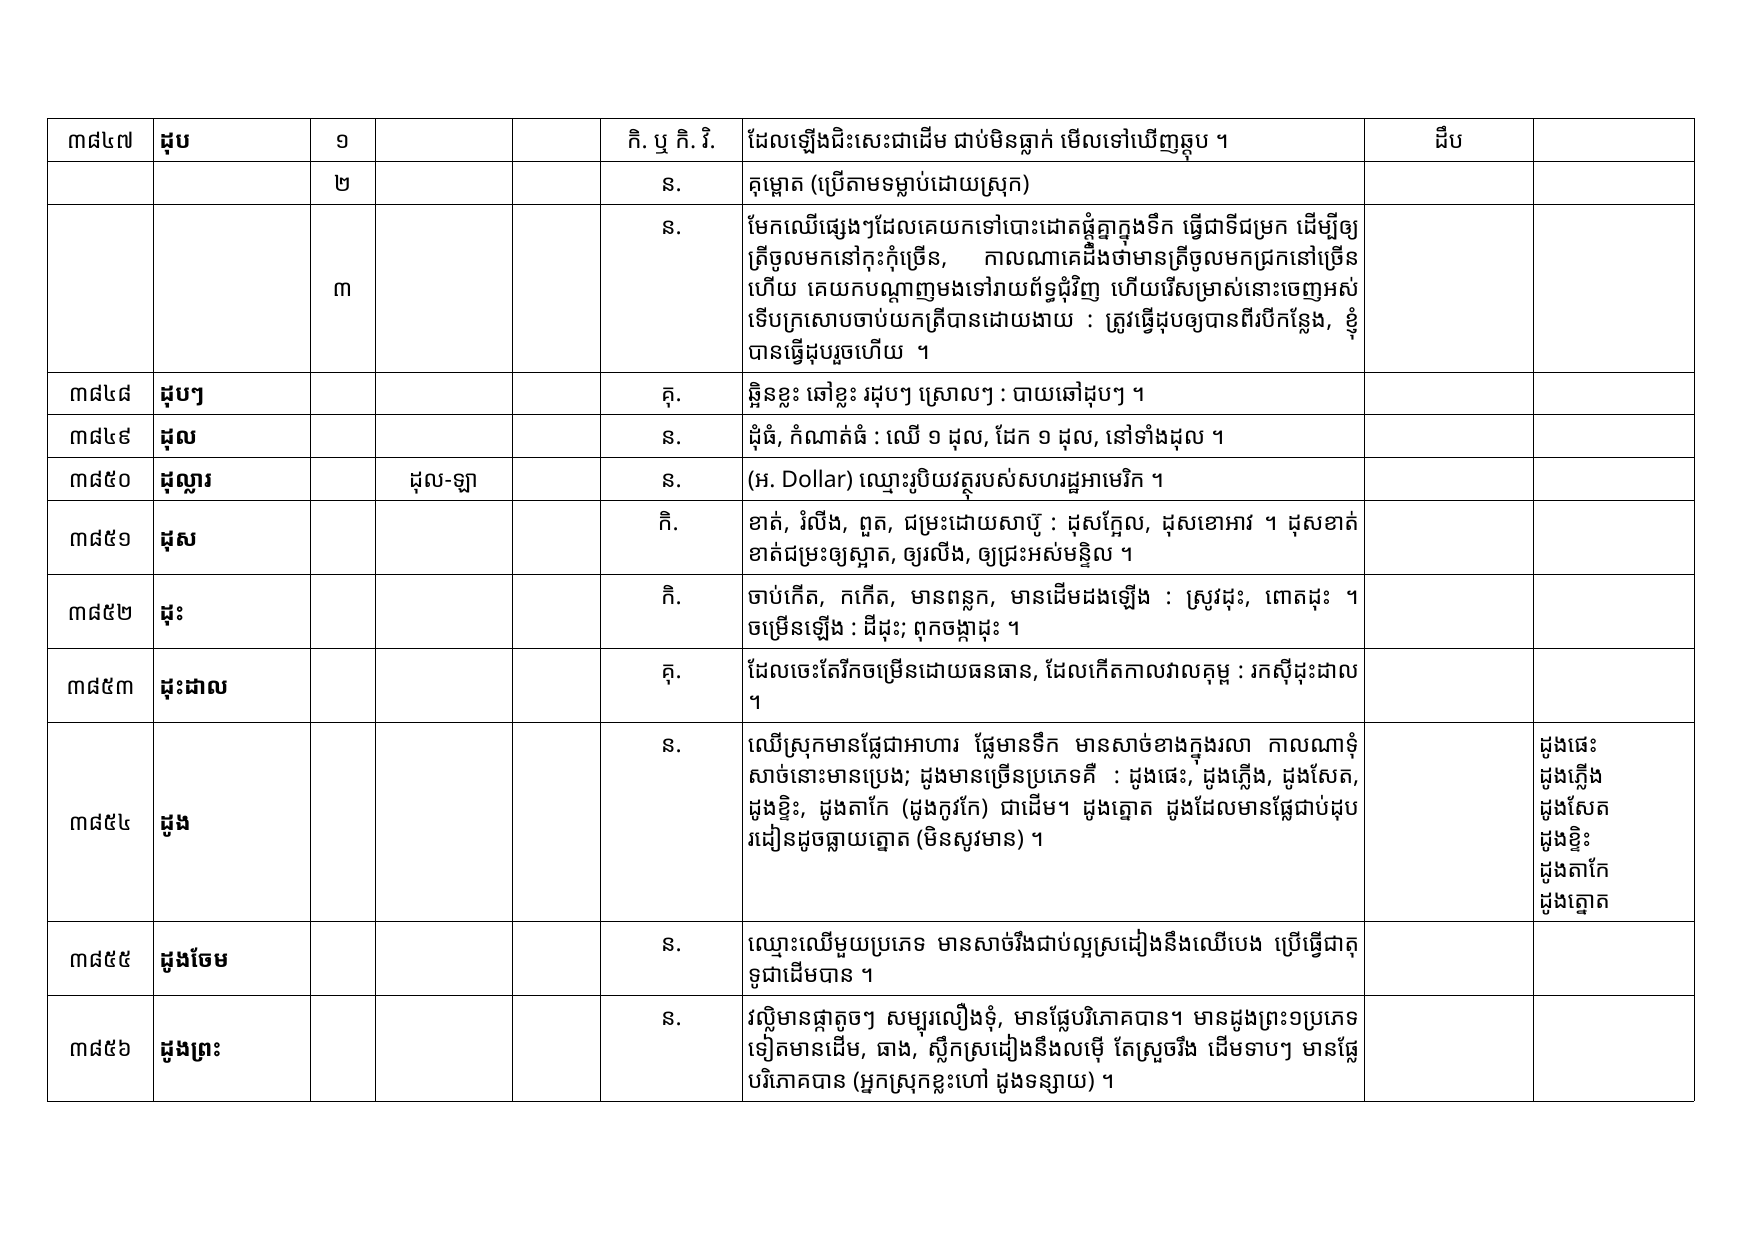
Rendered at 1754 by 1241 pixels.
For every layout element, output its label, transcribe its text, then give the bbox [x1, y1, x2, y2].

table_cell ៣៨៥១ [48, 501, 153, 574]
table_cell [1534, 575, 1694, 648]
table_cell មែក​ឈើ​ផ្សេង​ៗ​ដែល​គេ​យក​ទៅ​បោះ​ដោត​ផ្ដុំ​គ្នា​ក្នុង​ទឹក ធ្វើ​ជា​ទី​ជម្រក ដើម្បី​ឲ្យ​ត្រី​ចូល​មក​នៅ​កុះ​កុំ​ច្រើន, កាល​ណា​គេ​ដឹង​ថា​មាន​ត្រី​ចូល​មក​ជ្រក​នៅ​ច្រើន​ហើយ គេ​យក​បណ្ដាញ​មង​ទៅ​រាយ​ព័ទ្ធ​ជុំ​វិញ ហើយ​រើ​សម្រាស់​នោះ​ចេញ​អស់ ទើប​ក្រសោប​ចាប់​យក​ត្រី​បាន​ដោយ​ងាយ : ត្រូវ​ធ្វើ​ដុប​ឲ្យ​បាន​ពីរ​បី​កន្លែង, ខ្ញុំ​បាន​ធ្វើ​ដុប​រួច​ហើយ ។ [743, 205, 1364, 372]
table_cell ឆ្អិន​ខ្លះ ឆៅ​ខ្លះ រដុប​ៗ ស្រោល​ៗ : បាយ​ឆៅ​ដុប​ៗ ។ [743, 373, 1364, 414]
table_cell [376, 649, 512, 722]
table_cell ន. [601, 162, 742, 204]
table_cell ៣៨៤៨ [48, 373, 153, 414]
table_cell [1365, 205, 1533, 372]
table_cell [376, 996, 512, 1101]
table_cell ៣៨៤៩ [48, 415, 153, 457]
table_cell កិ. [601, 575, 742, 648]
table_cell [1534, 922, 1694, 995]
table_cell [311, 575, 375, 648]
table_cell [1534, 415, 1694, 457]
table_cell [513, 373, 600, 414]
table_cell [1534, 501, 1694, 574]
table_cell [513, 458, 600, 500]
table_cell ៣៨៥០ [48, 458, 153, 500]
table_cell ដុំ​ធំ, កំណាត់​ធំ : ឈើ ១ ដុល, ដែក ១ ដុល, នៅ​ទាំង​ដុល ។ [743, 415, 1364, 457]
table_cell [1365, 415, 1533, 457]
table_cell ដឹប [1365, 119, 1533, 161]
table_cell [513, 119, 600, 161]
table_cell [513, 501, 600, 574]
table_cell [376, 415, 512, 457]
table_cell ន. [601, 205, 742, 372]
table_cell ដូង​ព្រះ [154, 996, 310, 1101]
table_cell [1534, 162, 1694, 204]
table_cell [376, 723, 512, 921]
table_cell [376, 373, 512, 414]
table_cell [1365, 458, 1533, 500]
table_cell ដុះ [154, 575, 310, 648]
table_cell ដុប [154, 119, 310, 161]
table_cell វល្លិ​មាន​ផ្កា​តូច​ៗ សម្បុរ​លឿង​ទុំ, មាន​ផ្លែ​បរិភោគ​បាន។ មាន​ដូង​ព្រះ​១​ប្រភេទ​ទៀត​មាន​ដើម, ធាង, ស្លឹក​ស្រដៀង​នឹង​លម៉ើ តែ​ស្រួច​រឹង ដើម​ទាប​ៗ មាន​ផ្លែ​បរិភោគ​បាន (អ្នក​ស្រុក​ខ្លះ​ហៅ ដូង​ទន្សាយ) ។ [743, 996, 1364, 1101]
table_cell កិ. ឬ កិ. វិ. [601, 119, 742, 161]
table_cell គុ. [601, 373, 742, 414]
table_cell ៣ [311, 205, 375, 372]
table_cell [311, 996, 375, 1101]
table_cell ឈ្មោះ​ឈើ​មួយ​ប្រភេទ មាន​សាច់​រឹង​ជាប់​ល្អ​ស្រដៀង​នឹង​ឈើ​បេង ប្រើ​ធ្វើ​ជា​តុ​ទូ​ជាដើម​បាន ។ [743, 922, 1364, 995]
table_cell [1365, 162, 1533, 204]
table_cell ដុល-ឡា [376, 458, 512, 500]
table_cell [311, 922, 375, 995]
table_cell [1365, 922, 1533, 995]
table_cell គុម្ពោត (ប្រើ​តាម​ទម្លាប់​ដោយ​ស្រុក) [743, 162, 1364, 204]
table_cell [311, 501, 375, 574]
table_cell ខាត់, រំលីង, ពួត, ជម្រះ​ដោយ​សាប៊ូ : ដុស​ក្អែល, ដុស​ខោ​អាវ ។ ដុស​ខាត់ ខាត់​ជម្រះ​ឲ្យ​ស្អាត, ឲ្យ​រលីង, ឲ្យ​ជ្រះ​អស់​មន្ទិល ។ [743, 501, 1364, 574]
table_cell [1365, 575, 1533, 648]
table_cell [513, 723, 600, 921]
table_cell ៣៨៥៦ [48, 996, 153, 1101]
table_cell [1534, 205, 1694, 372]
table_cell ដែល​ចេះ​តែ​រីក​ចម្រើន​ដោយ​ធនធាន, ដែល​កើត​កាល​វាល​គុម្ព : រក​ស៊ី​ដុះដាល ។ [743, 649, 1364, 722]
table_cell [513, 922, 600, 995]
table_cell ឈើ​ស្រុក​មាន​ផ្លែ​ជា​អាហារ ផ្លែ​មាន​ទឹក មាន​សាច់​ខាង​ក្នុង​រលា​ កាល​ណា​ទុំ​សាច់​នោះ​មាន​ប្រេង; ដូង​មាន​ច្រើន​ប្រភេទ​គឺ : ដូង​ផេះ, ដូង​ភ្លើង, ដូង​សែត, ដូង​ខ្ទិះ, ដូង​តាកែ (ដូង​កូវកែ) ជាដើម។ ដូង​ត្នោត ដូង​ដែល​មាន​ផ្លែ​ជាប់​ដុប​រដៀន​ដូច​ធ្លាយ​ត្នោត (មិន​សូវ​មាន) ។ [743, 723, 1364, 921]
table_cell [513, 415, 600, 457]
table_cell [1365, 723, 1533, 921]
table_cell [1534, 458, 1694, 500]
table_cell [1365, 373, 1533, 414]
table_cell [513, 575, 600, 648]
table_cell [48, 162, 153, 204]
table_cell [376, 575, 512, 648]
table_cell [513, 205, 600, 372]
table_cell [1534, 649, 1694, 722]
table_cell [513, 649, 600, 722]
table_cell [1534, 996, 1694, 1101]
table_cell [376, 922, 512, 995]
table_cell [311, 723, 375, 921]
table_cell ដុស [154, 501, 310, 574]
table_cell ដុះដាល [154, 649, 310, 722]
table_cell [311, 458, 375, 500]
table_cell ៣៨៥៣ [48, 649, 153, 722]
table_cell ៣៨៤៧ [48, 119, 153, 161]
table_cell ន. [601, 996, 742, 1101]
table_cell [1365, 501, 1533, 574]
table_cell [513, 996, 600, 1101]
table_cell [311, 649, 375, 722]
table_cell ន. [601, 458, 742, 500]
table_cell [48, 205, 153, 372]
table_cell [311, 373, 375, 414]
table_cell [1365, 996, 1533, 1101]
table_cell [513, 162, 600, 204]
table_cell (អ. Dollar) ឈ្មោះ​រូបិយវត្ថុ​របស់​សហរដ្ឋ​អាមេរិក ។ [743, 458, 1364, 500]
table_cell [1534, 373, 1694, 414]
table_cell [154, 162, 310, 204]
table_cell ៣៨៥៥ [48, 922, 153, 995]
table_cell ន. [601, 723, 742, 921]
table_cell ដុល្លារ [154, 458, 310, 500]
table_cell [376, 119, 512, 161]
table_cell [376, 501, 512, 574]
table_cell គុ. [601, 649, 742, 722]
table_cell ដុប​ៗ [154, 373, 310, 414]
table_cell [376, 162, 512, 204]
table_cell ដូង​ផេះ ដូង​ភ្លើង ដូង​សែត ដូង​ខ្ទិះ ដូង​តាកែ ដូង​ត្នោត [1534, 723, 1694, 921]
table_cell កិ. [601, 501, 742, 574]
table_cell ដុល [154, 415, 310, 457]
table_cell ដូង [154, 723, 310, 921]
table_cell [154, 205, 310, 372]
table_cell [1534, 119, 1694, 161]
table_cell [1365, 649, 1533, 722]
table_cell ដែល​ឡើង​ជិះ​សេះ​ជាដើម ជាប់​មិន​ធ្លាក់ មើល​ទៅ​ឃើញ​ឆ្ដុប ។ [743, 119, 1364, 161]
table_cell ៣៨៥៤ [48, 723, 153, 921]
table_cell ១ [311, 119, 375, 161]
table_cell ន. [601, 415, 742, 457]
table_cell ២ [311, 162, 375, 204]
table_cell [311, 415, 375, 457]
table_cell ចាប់​កើត, កកើត, មាន​ពន្លក, មាន​ដើម​ដង​ឡើង : ស្រូវ​ដុះ, ពោត​ដុះ ។ ចម្រើន​ឡើង : ដី​ដុះ; ពុក​ចង្កា​ដុះ ។ [743, 575, 1364, 648]
table_cell ន. [601, 922, 742, 995]
table_cell [376, 205, 512, 372]
table_cell ៣៨៥២ [48, 575, 153, 648]
table_cell ដូងចែម [154, 922, 310, 995]
